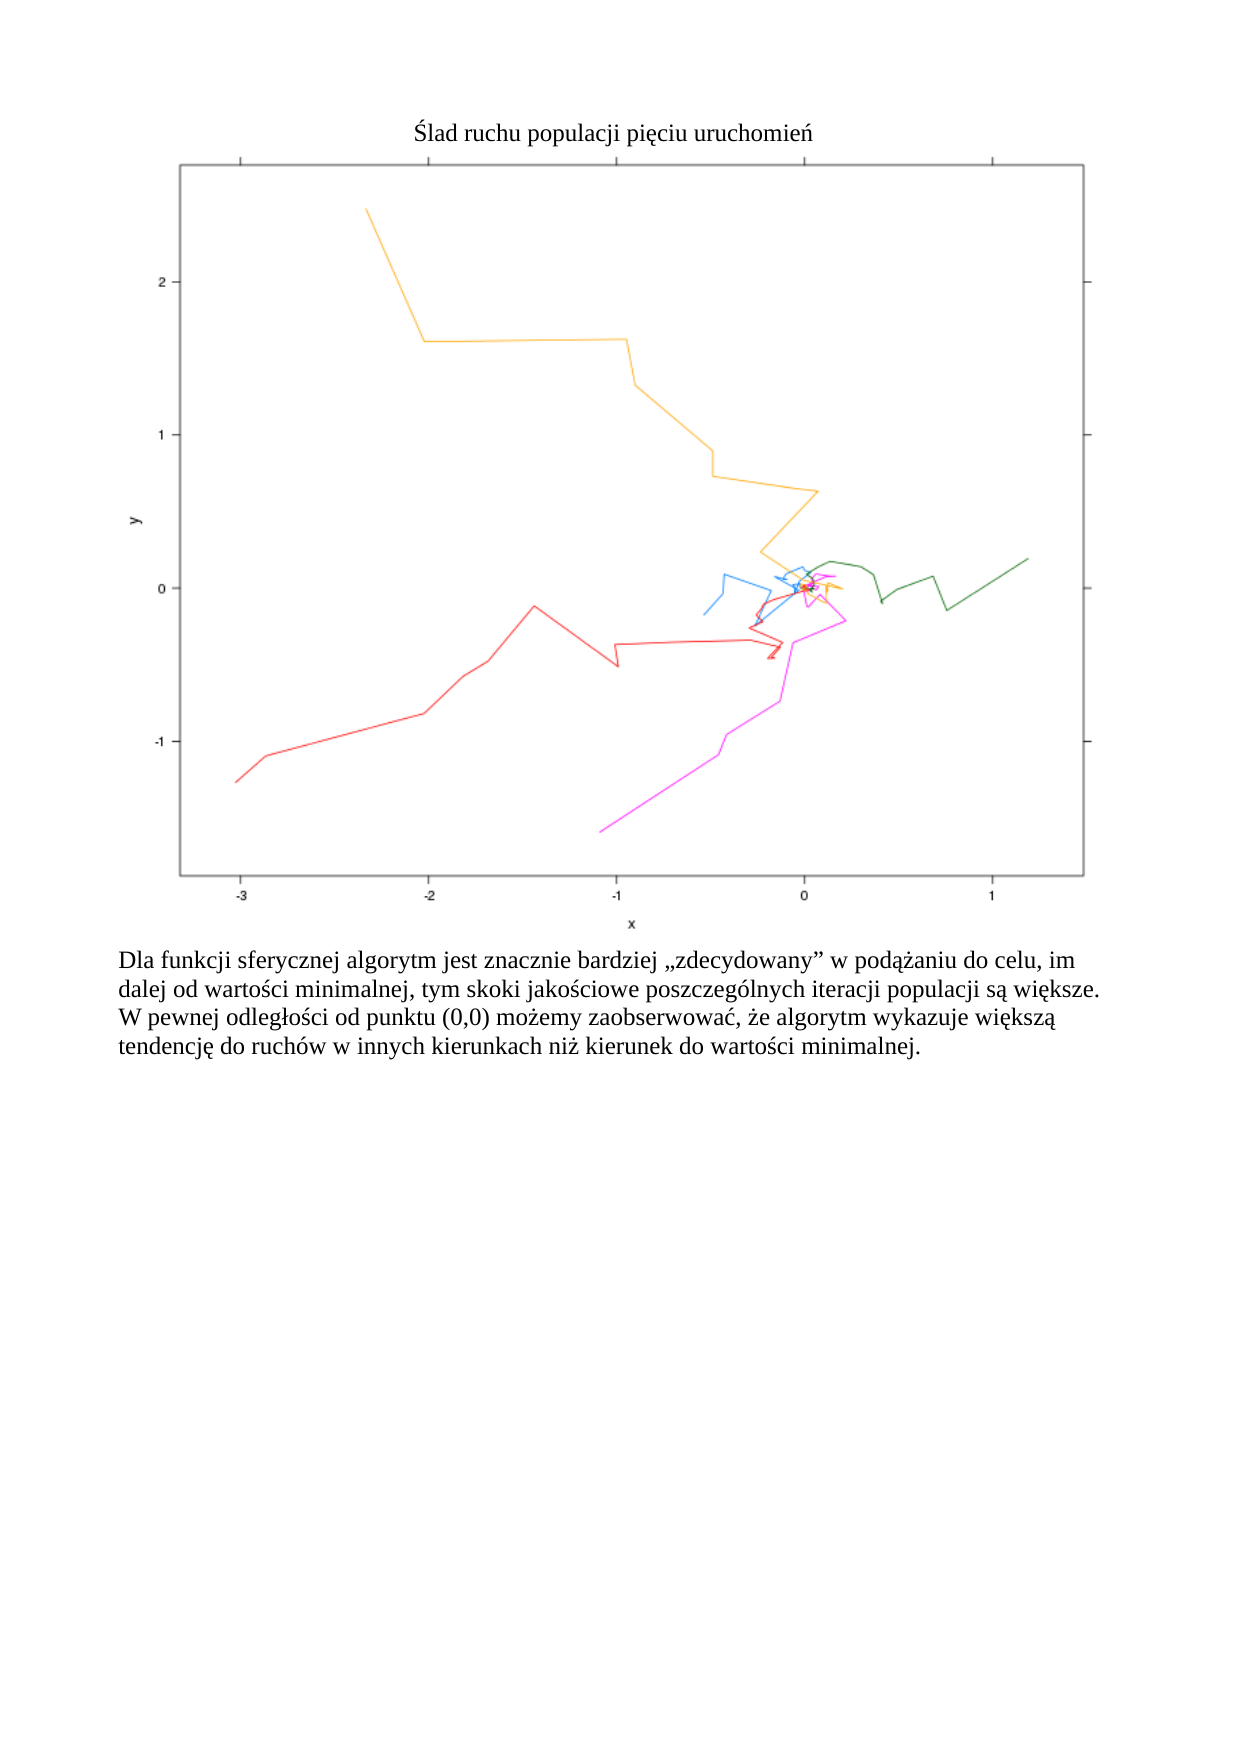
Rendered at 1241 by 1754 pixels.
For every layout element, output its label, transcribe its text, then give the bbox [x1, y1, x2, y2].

picture [118, 118, 1123, 945]
text Ślad ruchu populacji pięciu uruchomień [183, 118, 1044, 147]
text Dla funkcji sferycznej algorytm jest znacznie bardziej „zdecydowany” w podążaniu do celu, im dalej od wartości minimalnej, tym skoki jakościowe poszczególnych iteracji populacji są większe. W pewnej odległości od punktu (0,0) możemy zaobserwować, że algorytm wykazuje większą tendencję do ruchów w innych kierunkach niż kierunek do wartości minimalnej. [118, 945, 1122, 1060]
